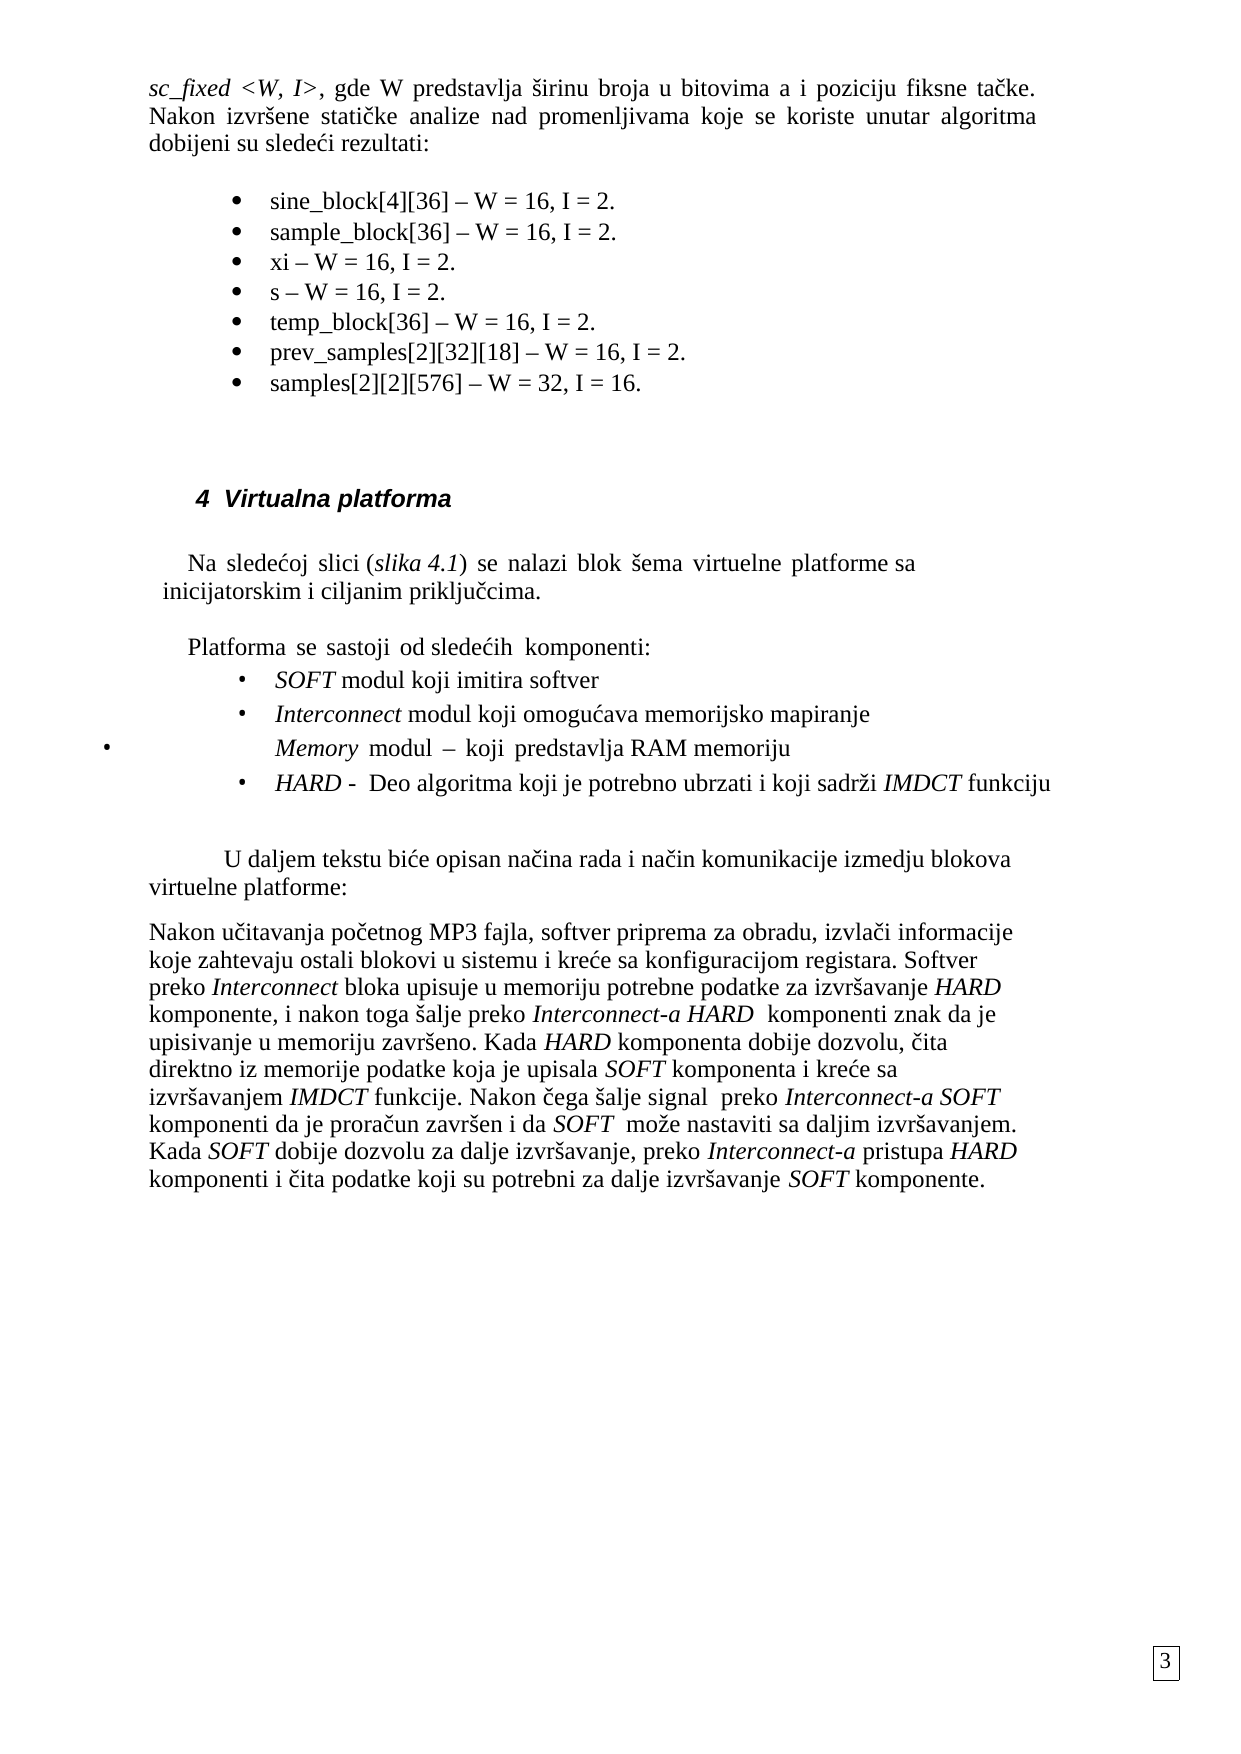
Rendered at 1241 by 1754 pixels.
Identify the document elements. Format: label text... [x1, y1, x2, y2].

text Na sledećoj slici (slika 4.1) se nalazi blok šema virtuelne platforme sa inicijatorskim i ciljanim priključcima. [162, 550, 1037, 605]
subtitle Virtualna platforma [196, 484, 1188, 513]
list xi – W = 16, I = 2. [232, 246, 1188, 276]
list sample_block[36] – W = 16, I = 2. [232, 216, 1188, 246]
text U daljem tekstu biće opisan načina rada i način komunikacije izmedju blokova virtuelne platforme: [148, 846, 1037, 901]
list SOFT modul koji imitira softver [237, 661, 1188, 695]
text sc_fixed <W, I>, gde W predstavlja širinu broja u bitovima a i poziciju fiksne tačke. Nakon izvršene statičke analize nad promenljivama koje se koriste unutar algoritma dobijeni su sledeći rezultati: [148, 75, 1037, 157]
list s – W = 16, I = 2. [232, 276, 1188, 306]
list temp_block[36] – W = 16, I = 2. [232, 306, 1188, 337]
list prev_samples[2][32][18] – W = 16, I = 2. [232, 337, 1188, 367]
list sine_block[4][36] – W = 16, I = 2. [232, 185, 1188, 216]
text Platforma se sastoji od sledećih komponenti: [162, 633, 1037, 661]
list samples[2][2][576] – W = 32, I = 16. [232, 367, 1188, 397]
list Interconnect modul koji omogućava memorijsko mapiranje [237, 696, 1188, 729]
text Nakon učitavanja početnog MP3 fajla, softver priprema za obradu, izvlači informacije koje zahtevaju ostali blokovi u sistemu i kreće sa konfiguracijom registara. Softver preko Interconnect bloka upisuje u memoriju potrebne podatke za izvršavanje HARD komponente, i nakon toga šalje preko Interconnect-a HARD komponenti znak da je upisivanje u memoriju završeno. Kada HARD komponenta dobije dozvolu, čita direktno iz memorije podatke koja je upisala SOFT komponenta i kreće sa izvršavanjem IMDCT funkcije. Nakon čega šalje signal preko Interconnect-a SOFT komponenti da je proračun završen i da SOFT može nastaviti sa daljim izvršavanjem. Kada SOFT dobije dozvolu za dalje izvršavanje, preko Interconnect-a pristupa HARD komponenti i čita podatke koji su potrebni za dalje izvršavanje SOFT komponente. [148, 919, 1037, 1193]
list HARD - Deo algoritma koji je potrebno ubrzati i koji sadrži IMDCT funkciju [237, 764, 1188, 798]
list Memory modul – koji predstavlja RAM memoriju [102, 730, 1036, 764]
